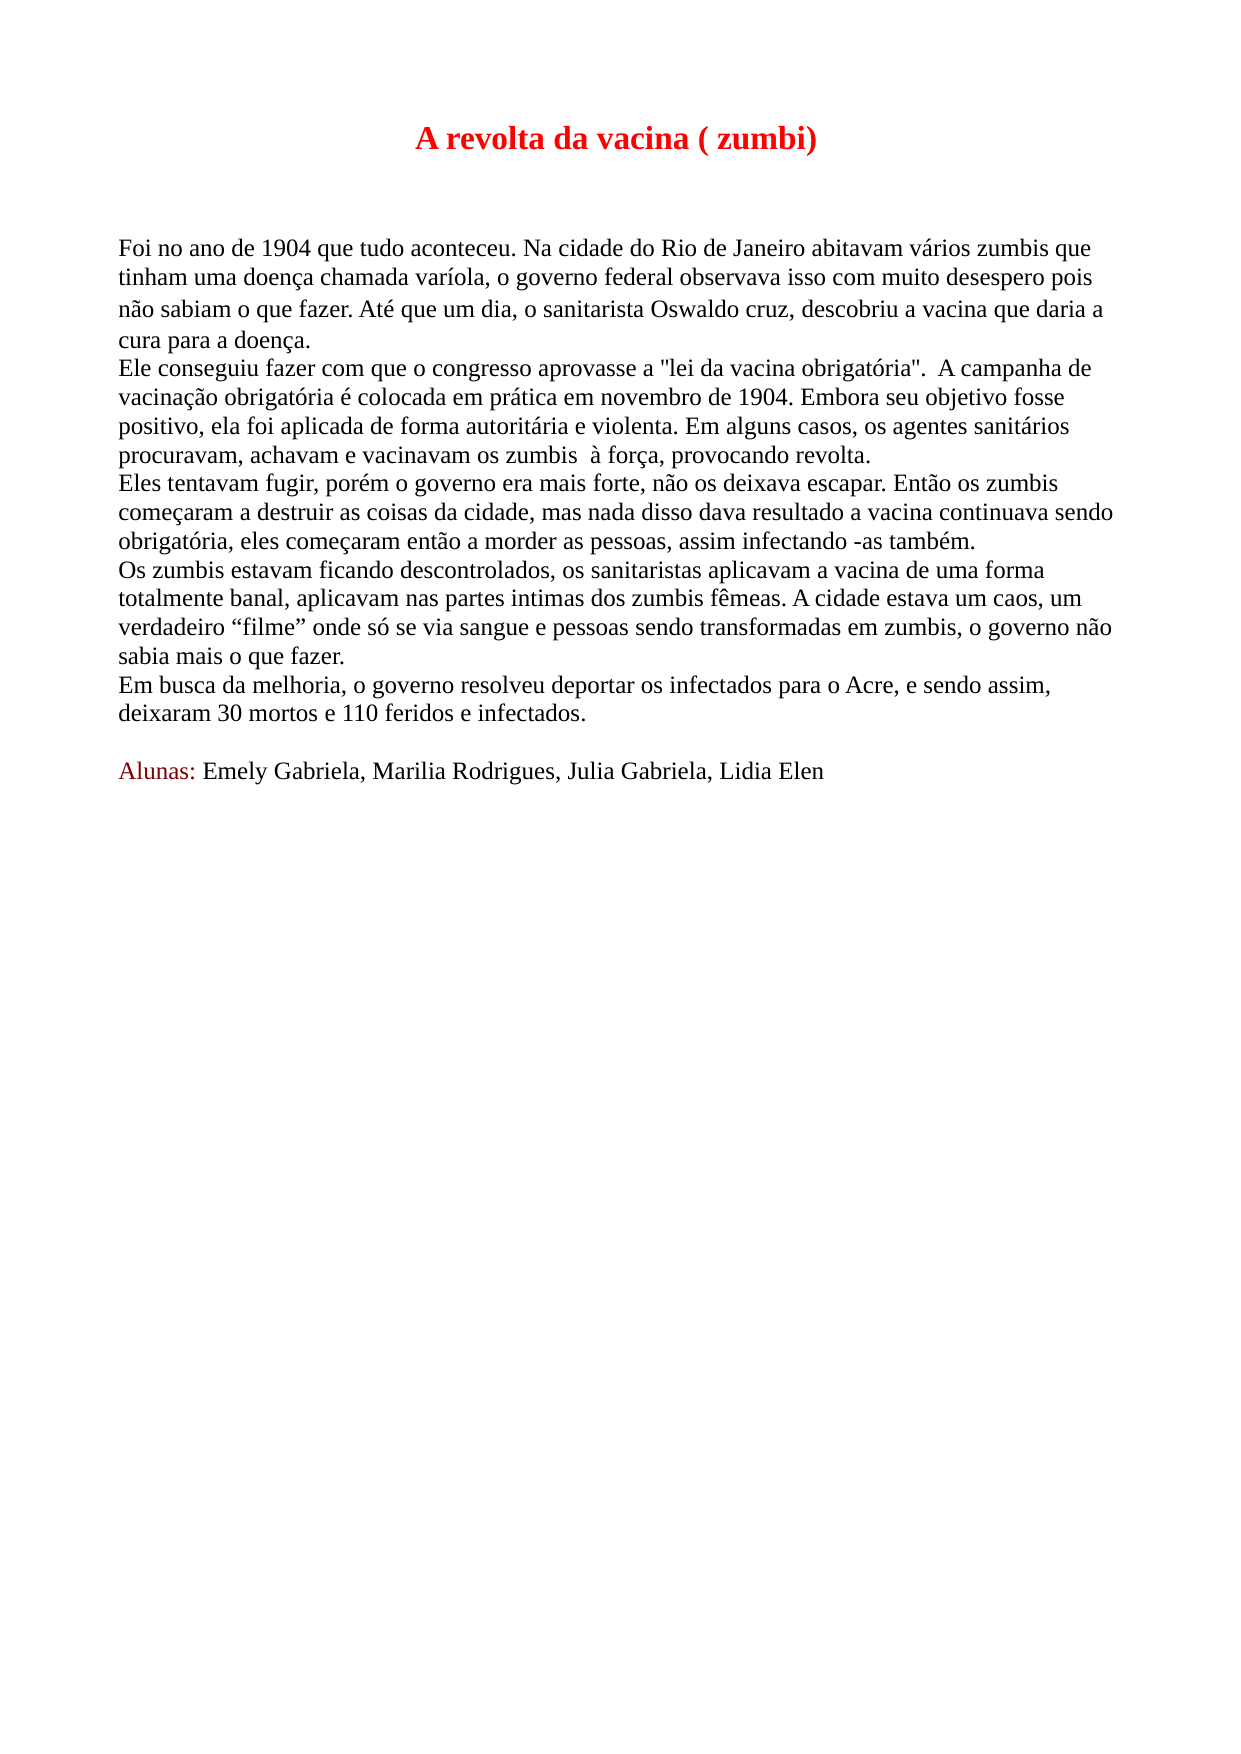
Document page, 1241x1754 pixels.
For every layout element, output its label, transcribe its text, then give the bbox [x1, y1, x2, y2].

text Os zumbis estavam ficando descontrolados, os sanitaristas aplicavam a vacina de uma forma totalmente banal, aplicavam nas partes intimas dos zumbis fêmeas. A cidade estava um caos, um verdadeiro “filme” onde só se via sangue e pessoas sendo transformadas em zumbis, o governo não sabia mais o que fazer. [118, 555, 1122, 670]
text Eles tentavam fugir, porém o governo era mais forte, não os deixava escapar. Então os zumbis começaram a destruir as coisas da cidade, mas nada disso dava resultado a vacina continuava sendo obrigatória, eles começaram então a morder as pessoas, assim infectando -as também. [118, 468, 1122, 555]
text Alunas: Emely Gabriela, Marilia Rodrigues, Julia Gabriela, Lidia Elen [118, 756, 1122, 785]
text Ele conseguiu fazer com que o congresso aprovasse a ''lei da vacina obrigatória''. A campanha de vacinação obrigatória é colocada em prática em novembro de 1904. Embora seu objetivo fosse positivo, ela foi aplicada de forma autoritária e violenta. Em alguns casos, os agentes sanitários procuravam, achavam e vacinavam os zumbis à força, provocando revolta. [118, 353, 1122, 468]
text A revolta da vacina ( zumbi) [118, 118, 1122, 156]
text Foi no ano de 1904 que tudo aconteceu. Na cidade do Rio de Janeiro abitavam vários zumbis que tinham uma doença chamada varíola, o governo federal observava isso com muito desespero pois não sabiam o que fazer. Até que um dia, o sanitarista Oswaldo cruz, descobriu a vacina que daria a cura para a doença. [118, 233, 1122, 353]
text Em busca da melhoria, o governo resolveu deportar os infectados para o Acre, e sendo assim, deixaram 30 mortos e 110 feridos e infectados. [118, 670, 1122, 727]
